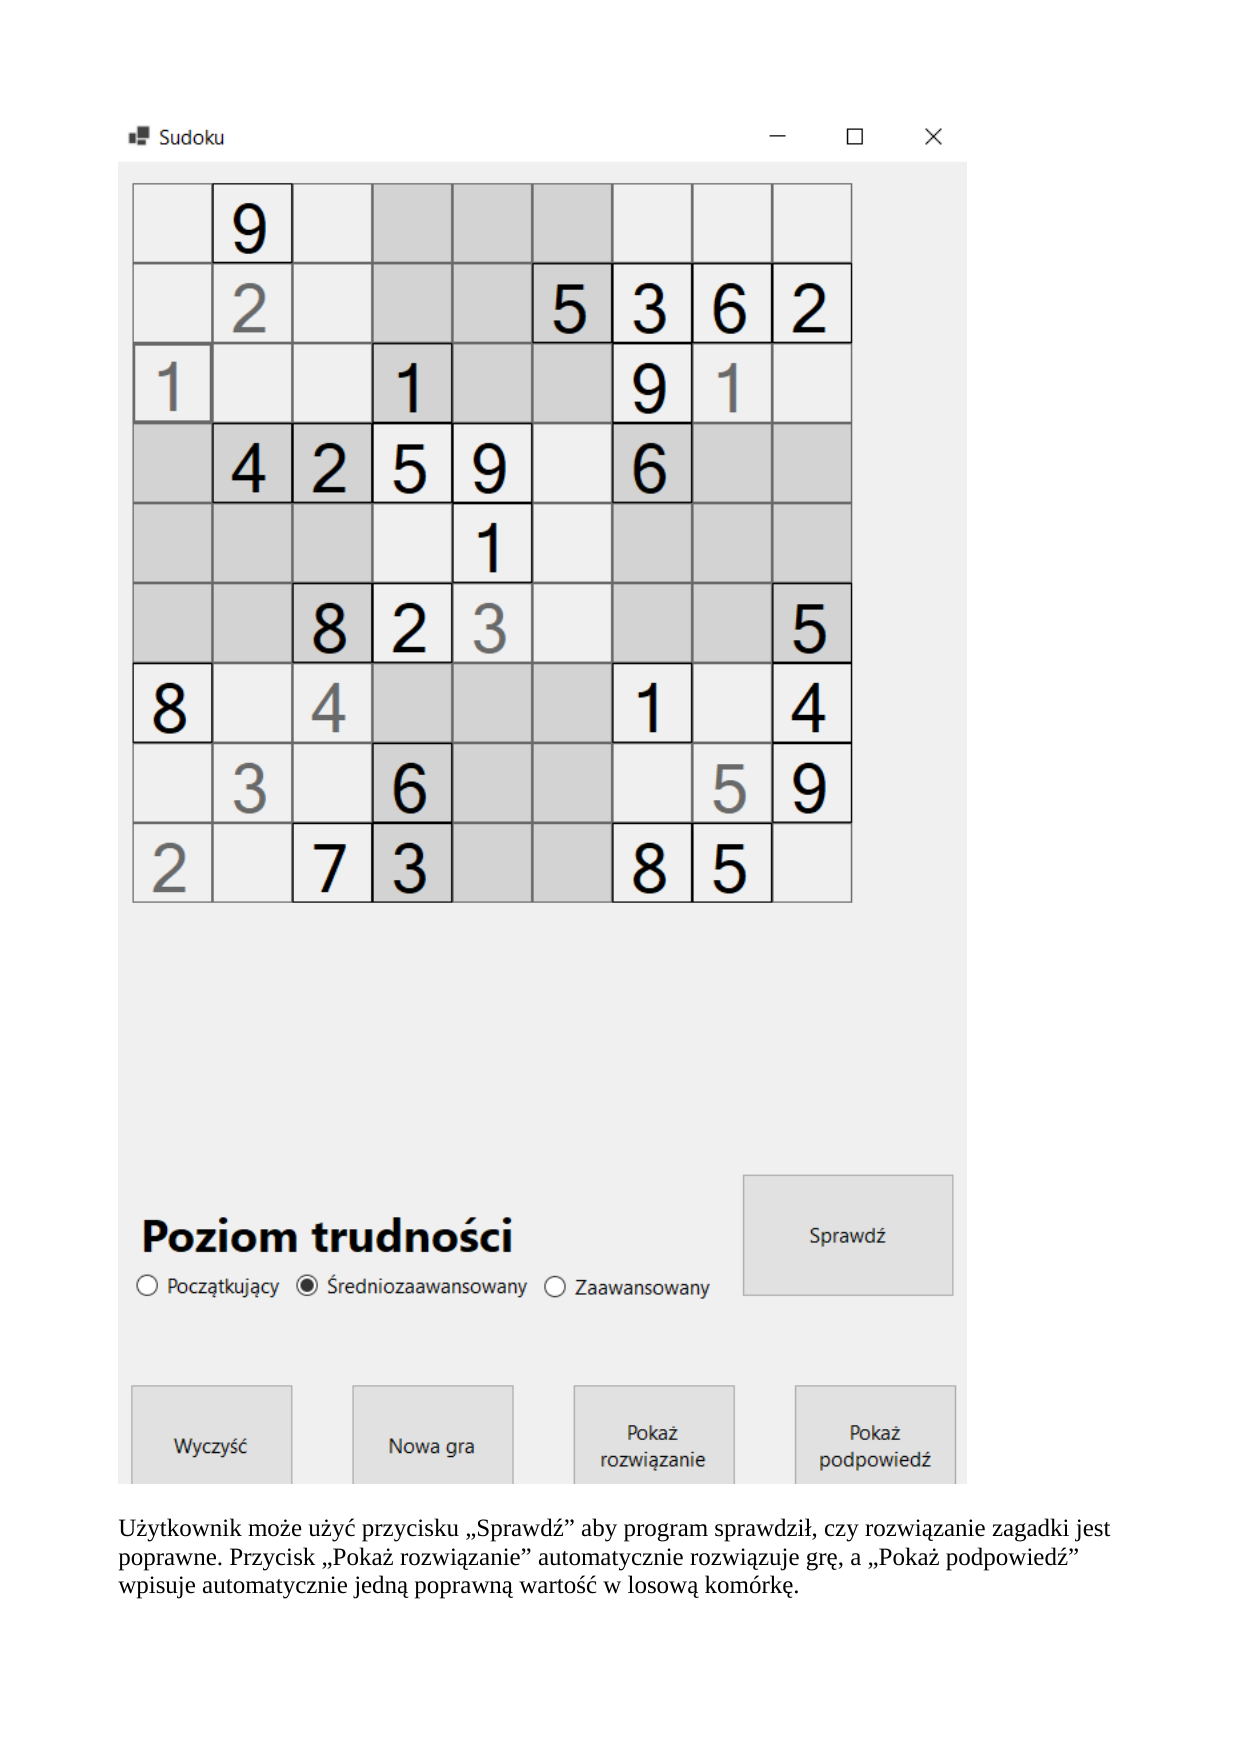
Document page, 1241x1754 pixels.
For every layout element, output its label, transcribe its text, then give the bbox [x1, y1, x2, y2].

text Użytkownik może użyć przycisku „Sprawdź” aby program sprawdził, czy rozwiązanie zagadki jest poprawne. Przycisk „Pokaż rozwiązanie” automatycznie rozwiązuje grę, a „Pokaż podpowiedź” wpisuje automatycznie jedną poprawną wartość w losową komórkę. [118, 1513, 1122, 1599]
picture [118, 118, 967, 1484]
